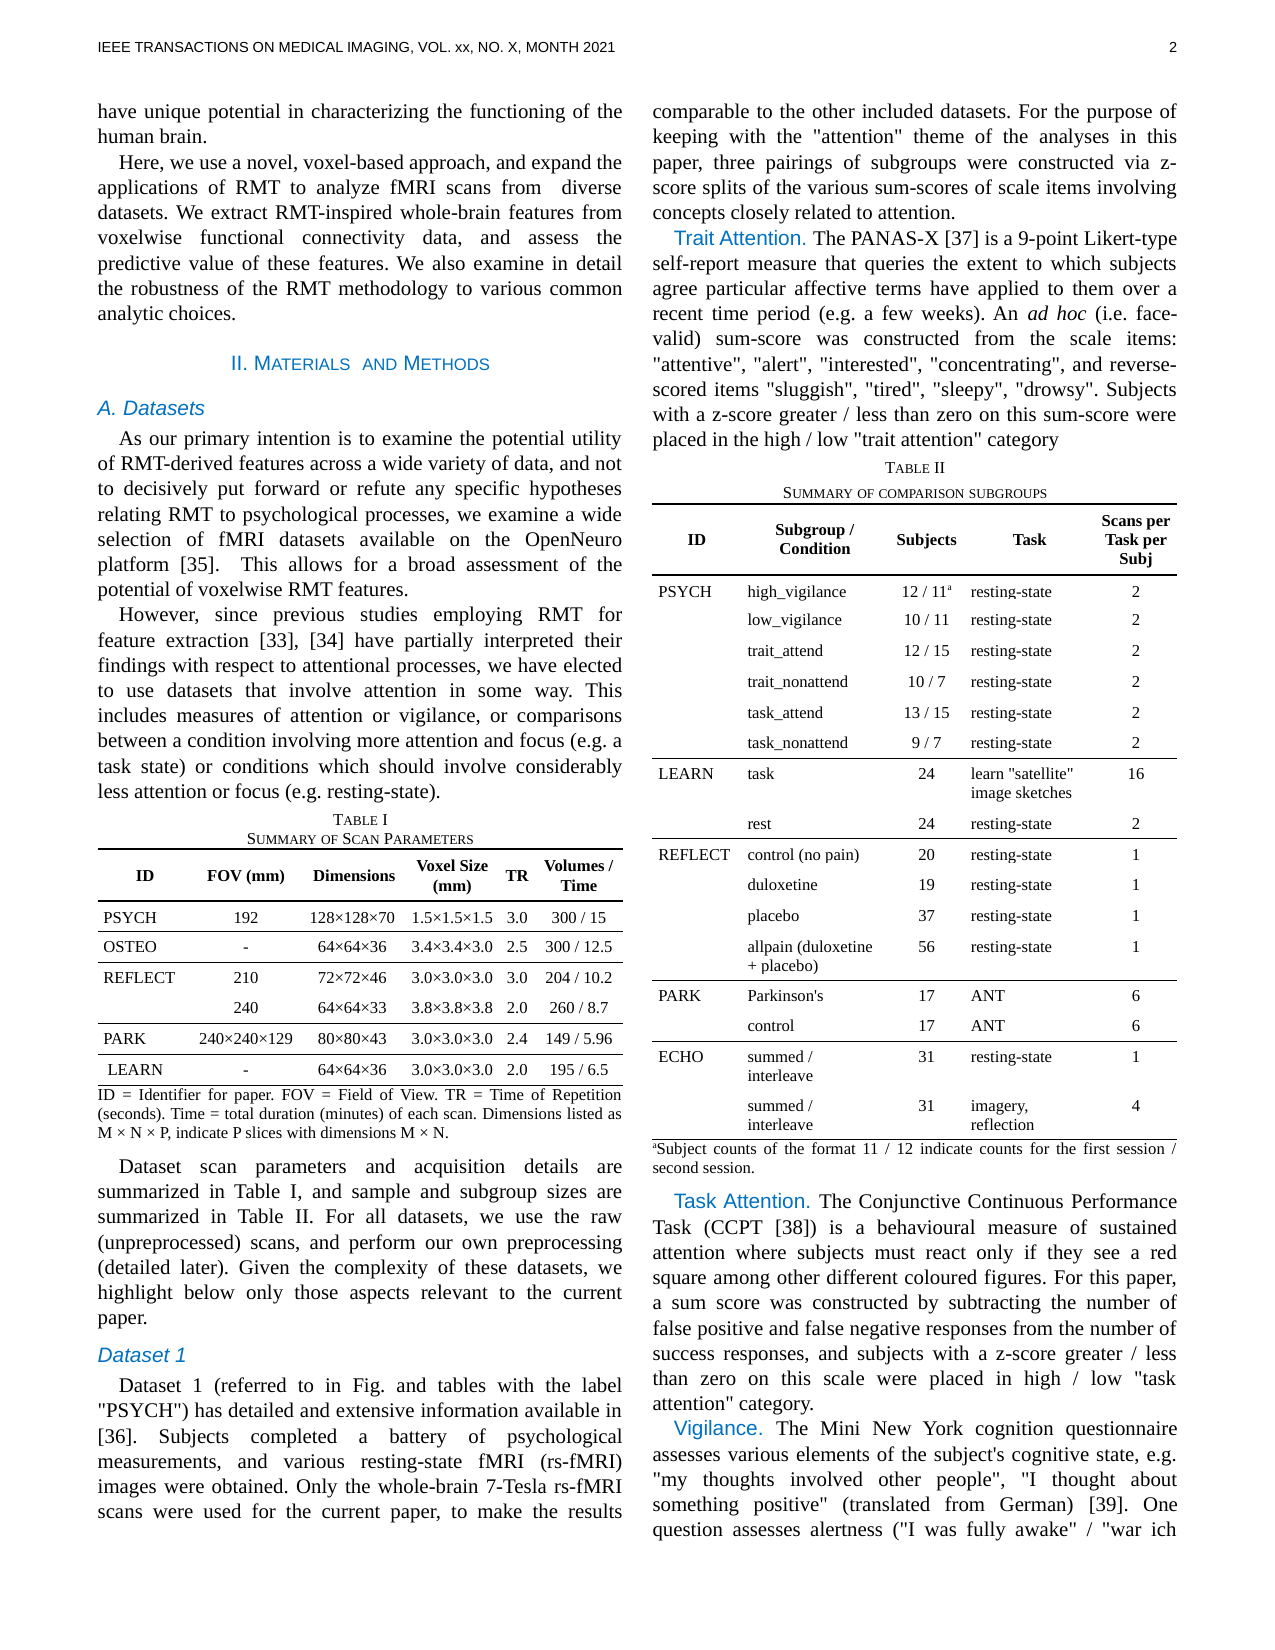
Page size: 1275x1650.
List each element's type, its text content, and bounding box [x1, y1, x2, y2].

table_cell resting-state [965, 869, 1094, 900]
subtitle A. Datasets [97, 396, 623, 419]
table_cell 9 / 7 [888, 727, 965, 758]
table_header Volumes / Time [535, 850, 622, 900]
table_cell 3.0 [499, 963, 535, 992]
table_cell trait_attend [741, 635, 888, 666]
table_cell 24 [888, 808, 965, 838]
table_header Scans per Task per Subj [1094, 505, 1177, 573]
table_cell LEARN [98, 1055, 192, 1084]
table_cell [652, 900, 741, 930]
table_cell PARK [652, 981, 741, 1010]
table_cell 240 [193, 993, 299, 1023]
table_cell control [741, 1010, 888, 1041]
table_cell 24 [888, 759, 965, 807]
table_cell 3.8×3.8×3.8 [405, 993, 499, 1023]
table_cell 3.0×3.0×3.0 [405, 1055, 499, 1084]
table_cell 13 / 15 [888, 696, 965, 727]
table_cell 1 [1094, 869, 1177, 900]
table_cell 149 / 5.96 [535, 1024, 622, 1054]
table_cell low_vigilance [741, 604, 888, 635]
table_cell PSYCH [652, 576, 741, 604]
text Task Attention. The Conjunctive Continuous Performance Task (CCPT [38]) is a behavioural measure of sustained attention where subjects must react only if they see a red square among other different coloured figures. For this paper, a sum score was constructed by subtracting the number of false positive and false negative responses from the number of success responses, and subjects with a z-score greater / less than zero on this scale were placed in high / low "task attention" category. [652, 1189, 1178, 1415]
table_cell 12 / 15 [888, 635, 965, 666]
table_cell 1 [1094, 1042, 1177, 1090]
text Table I [97, 810, 623, 829]
table_cell [98, 993, 192, 1023]
table_cell 3.4×3.4×3.0 [405, 932, 499, 962]
table_cell 6 [1094, 981, 1177, 1010]
table_cell learn "satellite" image sketches [965, 759, 1094, 807]
table_cell task_nonattend [741, 727, 888, 758]
table_cell 20 [888, 839, 965, 869]
table_cell 56 [888, 930, 965, 979]
table_cell resting-state [965, 727, 1094, 758]
table_cell 19 [888, 869, 965, 900]
table_cell resting-state [965, 666, 1094, 696]
table_cell PARK [98, 1024, 192, 1054]
table_cell 2.0 [499, 993, 535, 1023]
table_cell 2 [1094, 727, 1177, 758]
table_cell REFLECT [652, 839, 741, 869]
table_cell 4 [1094, 1090, 1177, 1139]
table_cell 128×128×70 [299, 902, 405, 931]
table_header Voxel Size (mm) [405, 850, 499, 900]
table_cell 1 [1094, 930, 1177, 979]
table_cell 3.0 [499, 902, 535, 931]
table_cell resting-state [965, 930, 1094, 979]
text Table II [652, 458, 1178, 477]
text comparable to the other included datasets. For the purpose of keeping with the "attention" theme of the analyses in this paper, three pairings of subgroups were constructed via z-score splits of the various sum-scores of scale items involving concepts closely related to attention. [652, 99, 1178, 224]
table_cell resting-state [965, 900, 1094, 930]
table_header TR [499, 850, 535, 900]
table_cell trait_nonattend [741, 666, 888, 696]
table_header ID [98, 850, 192, 900]
table_cell LEARN [652, 759, 741, 807]
text However, since previous studies employing RMT for feature extraction [33], [34] have partially interpreted their findings with respect to attentional processes, we have elected to use datasets that involve attention in some way. This includes measures of attention or vigilance, or comparisons between a condition involving more attention and focus (e.g. a task state) or conditions which should involve considerably less attention or focus (e.g. resting-state). [97, 602, 623, 803]
table_cell 300 / 15 [535, 902, 622, 931]
text Summary of comparison subgroups [652, 483, 1178, 502]
text ID = Identifier for paper. FOV = Field of View. TR = Time of Repetition (seconds). Time = total duration (minutes) of each scan. Dimensions listed as M × N × P, indicate P slices with dimensions M × N. [97, 1086, 623, 1142]
table_cell ANT [965, 981, 1094, 1010]
table_cell [652, 727, 741, 758]
subtitle II. Materials and Methods [97, 351, 623, 375]
text Vigilance. The Mini New York cognition questionnaire assesses various elements of the subject's cognitive state, e.g. "my thoughts involved other people", "I thought about something positive" (translated from German) [39]. One question assesses alertness ("I was fully awake" / "war ich [652, 1416, 1178, 1541]
table_cell 2 [1094, 604, 1177, 635]
table_cell 3.0×3.0×3.0 [405, 1024, 499, 1054]
table_header Subgroup / Condition [741, 505, 888, 573]
table_cell [652, 930, 741, 979]
table_cell 2.0 [499, 1055, 535, 1084]
table_cell 204 / 10.2 [535, 963, 622, 992]
table_cell task [741, 759, 888, 807]
table_cell resting-state [965, 808, 1094, 838]
table_cell [652, 696, 741, 727]
table_cell 300 / 12.5 [535, 932, 622, 962]
table_cell 3.0×3.0×3.0 [405, 963, 499, 992]
table_cell resting-state [965, 696, 1094, 727]
table_cell 2 [1094, 576, 1177, 604]
table_cell 1 [1094, 900, 1177, 930]
text Dataset scan parameters and acquisition details are summarized in Table I, and sample and subgroup sizes are summarized in Table II. For all datasets, we use the raw (unpreprocessed) scans, and perform our own preprocessing (detailed later). Given the complexity of these datasets, we highlight below only those aspects relevant to the current paper. [97, 1154, 623, 1329]
table_cell allpain (duloxetine + placebo) [741, 930, 888, 979]
table_cell resting-state [965, 1042, 1094, 1090]
table_cell control (no pain) [741, 839, 888, 869]
table_cell 2 [1094, 808, 1177, 838]
table_cell 16 [1094, 759, 1177, 807]
table_cell 2 [1094, 696, 1177, 727]
table_cell 260 / 8.7 [535, 993, 622, 1023]
table_cell 10 / 11 [888, 604, 965, 635]
table_cell 1 [1094, 839, 1177, 869]
table_cell resting-state [965, 576, 1094, 604]
table_cell 2.4 [499, 1024, 535, 1054]
table_cell [652, 808, 741, 838]
table_cell 1.5×1.5×1.5 [405, 902, 499, 931]
table_header Dimensions [299, 850, 405, 900]
table_cell 210 [193, 963, 299, 992]
table_cell 192 [193, 902, 299, 931]
subtitle Dataset 1 [97, 1343, 623, 1367]
table_cell resting-state [965, 839, 1094, 869]
table_cell 240×240×129 [193, 1024, 299, 1054]
table_cell 64×64×36 [299, 1055, 405, 1084]
table_cell 64×64×36 [299, 932, 405, 962]
table_header ID [652, 505, 741, 573]
table_cell 72×72×46 [299, 963, 405, 992]
text Here, we use a novel, voxel-based approach, and expand the applications of RMT to analyze fMRI scans from diverse datasets. We extract RMT-inspired whole-brain features from voxelwise functional connectivity data, and assess the predictive value of these features. We also examine in detail the robustness of the RMT methodology to various common analytic choices. [97, 150, 623, 325]
table_cell ECHO [652, 1042, 741, 1090]
table_header Task [965, 505, 1094, 573]
table_cell [652, 1010, 741, 1041]
table_cell 80×80×43 [299, 1024, 405, 1054]
table_cell 37 [888, 900, 965, 930]
text Trait Attention. The PANAS-X [37] is a 9-point Likert-type self-report measure that queries the extent to which subjects agree particular affective terms have applied to them over a recent time period (e.g. a few weeks). An ad hoc (i.e. face-valid) sum-score was constructed from the scale items: "attentive", "alert", "interested", "concentrating", and reverse-scored items "sluggish", "tired", "sleepy", "drowsy". Subjects with a z-score greater / less than zero on this sum-score were placed in the high / low "trait attention" category [652, 225, 1178, 451]
table_cell imagery, reflection [965, 1090, 1094, 1139]
text Summary of Scan Parameters [97, 829, 623, 848]
table_cell [652, 604, 741, 635]
table_cell [652, 666, 741, 696]
table_cell resting-state [965, 604, 1094, 635]
table_cell 31 [888, 1042, 965, 1090]
table_cell 31 [888, 1090, 965, 1139]
table_cell PSYCH [98, 902, 192, 931]
text Dataset 1 (referred to in Fig. and tables with the label "PSYCH") has detailed and extensive information available in [36]. Subjects completed a battery of psychological measurements, and various resting-state fMRI (rs-fMRI) images were obtained. Only the whole-brain 7-Tesla rs-fMRI scans were used for the current paper, to make the results [97, 1373, 623, 1523]
table_cell - [193, 1055, 299, 1084]
table_cell duloxetine [741, 869, 888, 900]
table_cell 2.5 [499, 932, 535, 962]
table_cell 17 [888, 1010, 965, 1041]
table_cell summed / interleave [741, 1090, 888, 1139]
table_cell REFLECT [98, 963, 192, 992]
text As our primary intention is to examine the potential utility of RMT-derived features across a wide variety of data, and not to decisively put forward or refute any specific hypotheses relating RMT to psychological processes, we examine a wide selection of fMRI datasets available on the OpenNeuro platform [35]. This allows for a broad assessment of the potential of voxelwise RMT features. [97, 426, 623, 601]
table_header Subjects [888, 505, 965, 573]
table_header FOV (mm) [193, 850, 299, 900]
table_cell 17 [888, 981, 965, 1010]
table_cell rest [741, 808, 888, 838]
table_cell resting-state [965, 635, 1094, 666]
table_cell 6 [1094, 1010, 1177, 1041]
table_cell ANT [965, 1010, 1094, 1041]
text have unique potential in characterizing the functioning of the human brain. [97, 99, 623, 148]
table_cell 10 / 7 [888, 666, 965, 696]
table_cell 64×64×33 [299, 993, 405, 1023]
table_cell 2 [1094, 635, 1177, 666]
table_cell [652, 635, 741, 666]
table_cell summed / interleave [741, 1042, 888, 1090]
table_cell placebo [741, 900, 888, 930]
table_cell 2 [1094, 666, 1177, 696]
table_cell task_attend [741, 696, 888, 727]
table_cell [652, 1090, 741, 1139]
table_cell - [193, 932, 299, 962]
table_cell [652, 869, 741, 900]
table_cell Parkinson's [741, 981, 888, 1010]
table_cell OSTEO [98, 932, 192, 962]
table_cell high_vigilance [741, 576, 888, 604]
text aSubject counts of the format 11 / 12 indicate counts for the first session / second session. [652, 1139, 1178, 1177]
table_cell 12 / 11a [888, 576, 965, 604]
table_cell 195 / 6.5 [535, 1055, 622, 1084]
